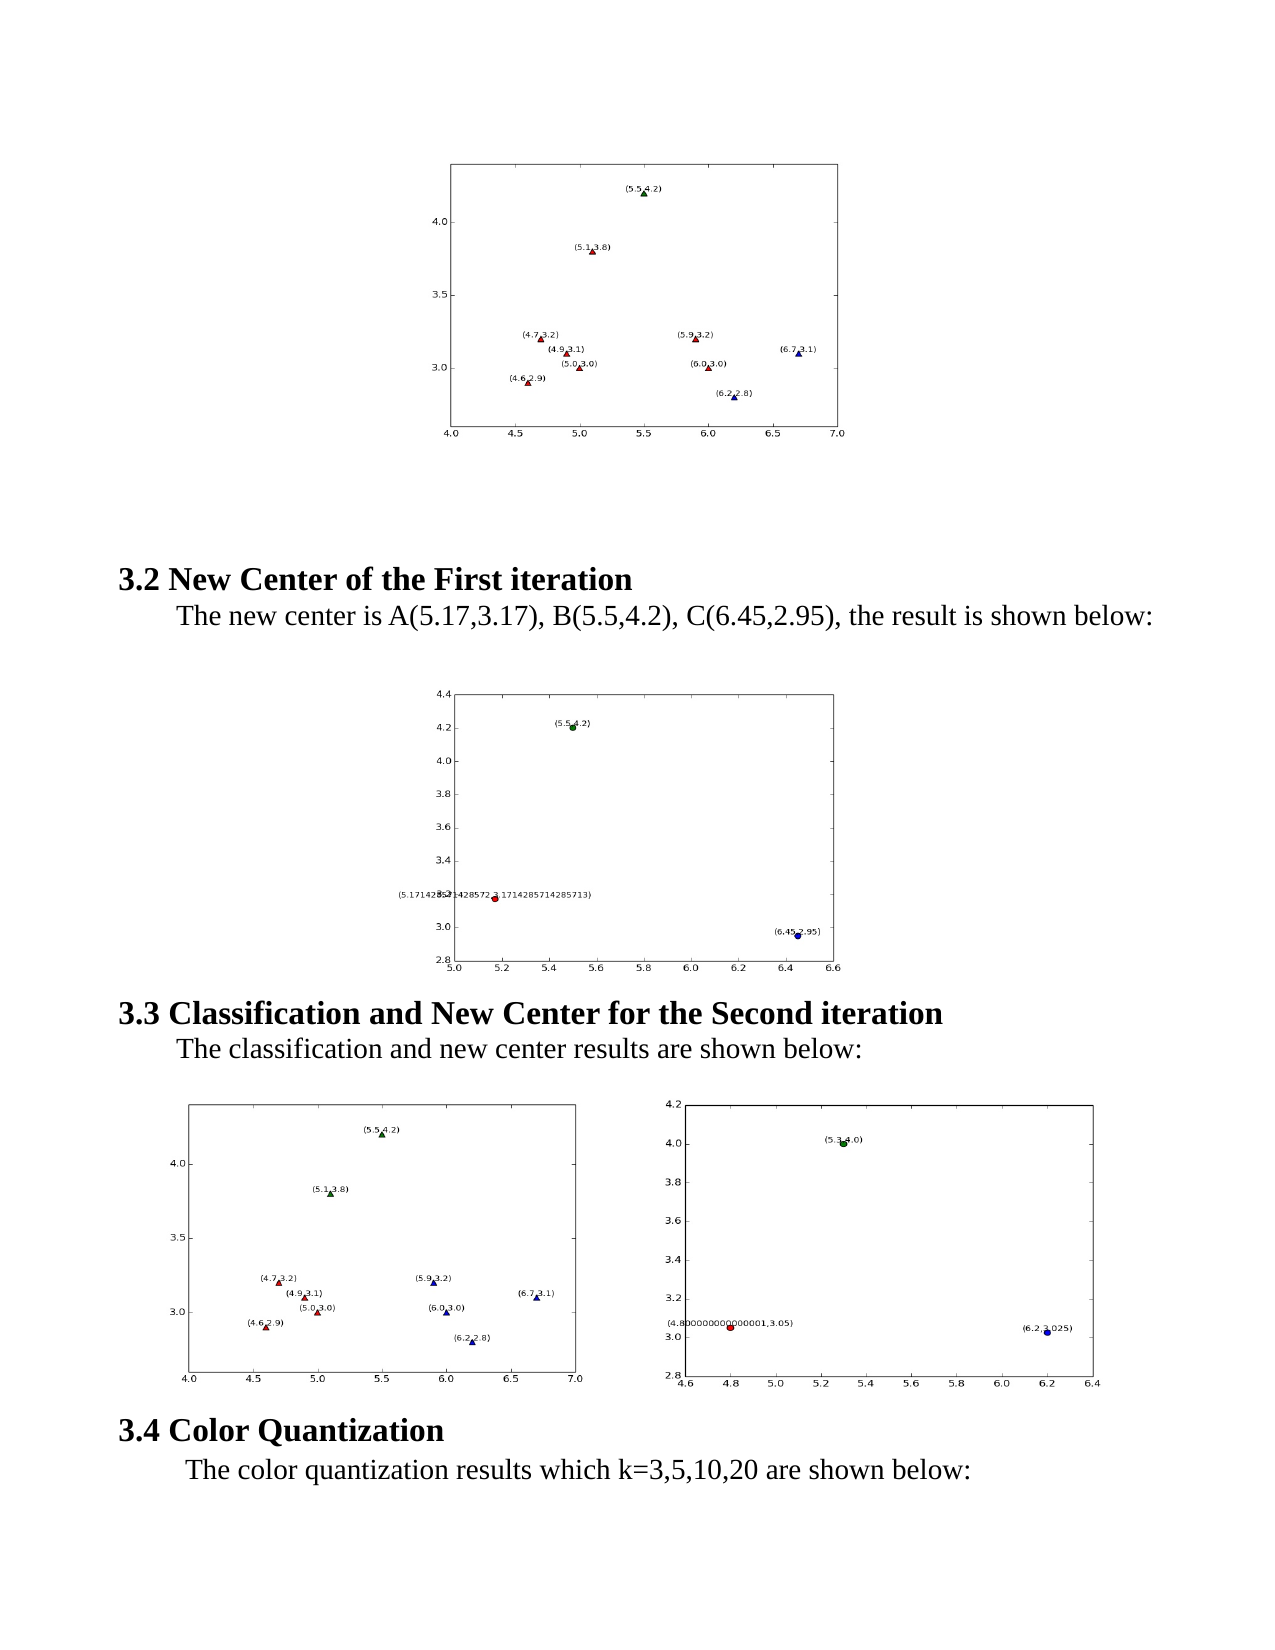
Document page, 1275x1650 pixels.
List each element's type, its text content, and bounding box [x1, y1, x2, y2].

picture [393, 661, 882, 994]
picture [388, 131, 887, 459]
text The new center is A(5.17,3.17), B(5.5,4.2), C(6.45,2.95), the result is shown below: [118, 598, 1157, 631]
text 3.4 Color Quantization [118, 1065, 1157, 1448]
text 3.2 New Center of the First iteration [118, 559, 1157, 598]
text 3.3 Classification and New Center for the Second iteration [118, 631, 1157, 1031]
picture [126, 1071, 1145, 1410]
text The classification and new center results are shown below: [118, 1031, 1157, 1065]
text The color quantization results which k=3,5,10,20 are shown below: [118, 1448, 1157, 1487]
